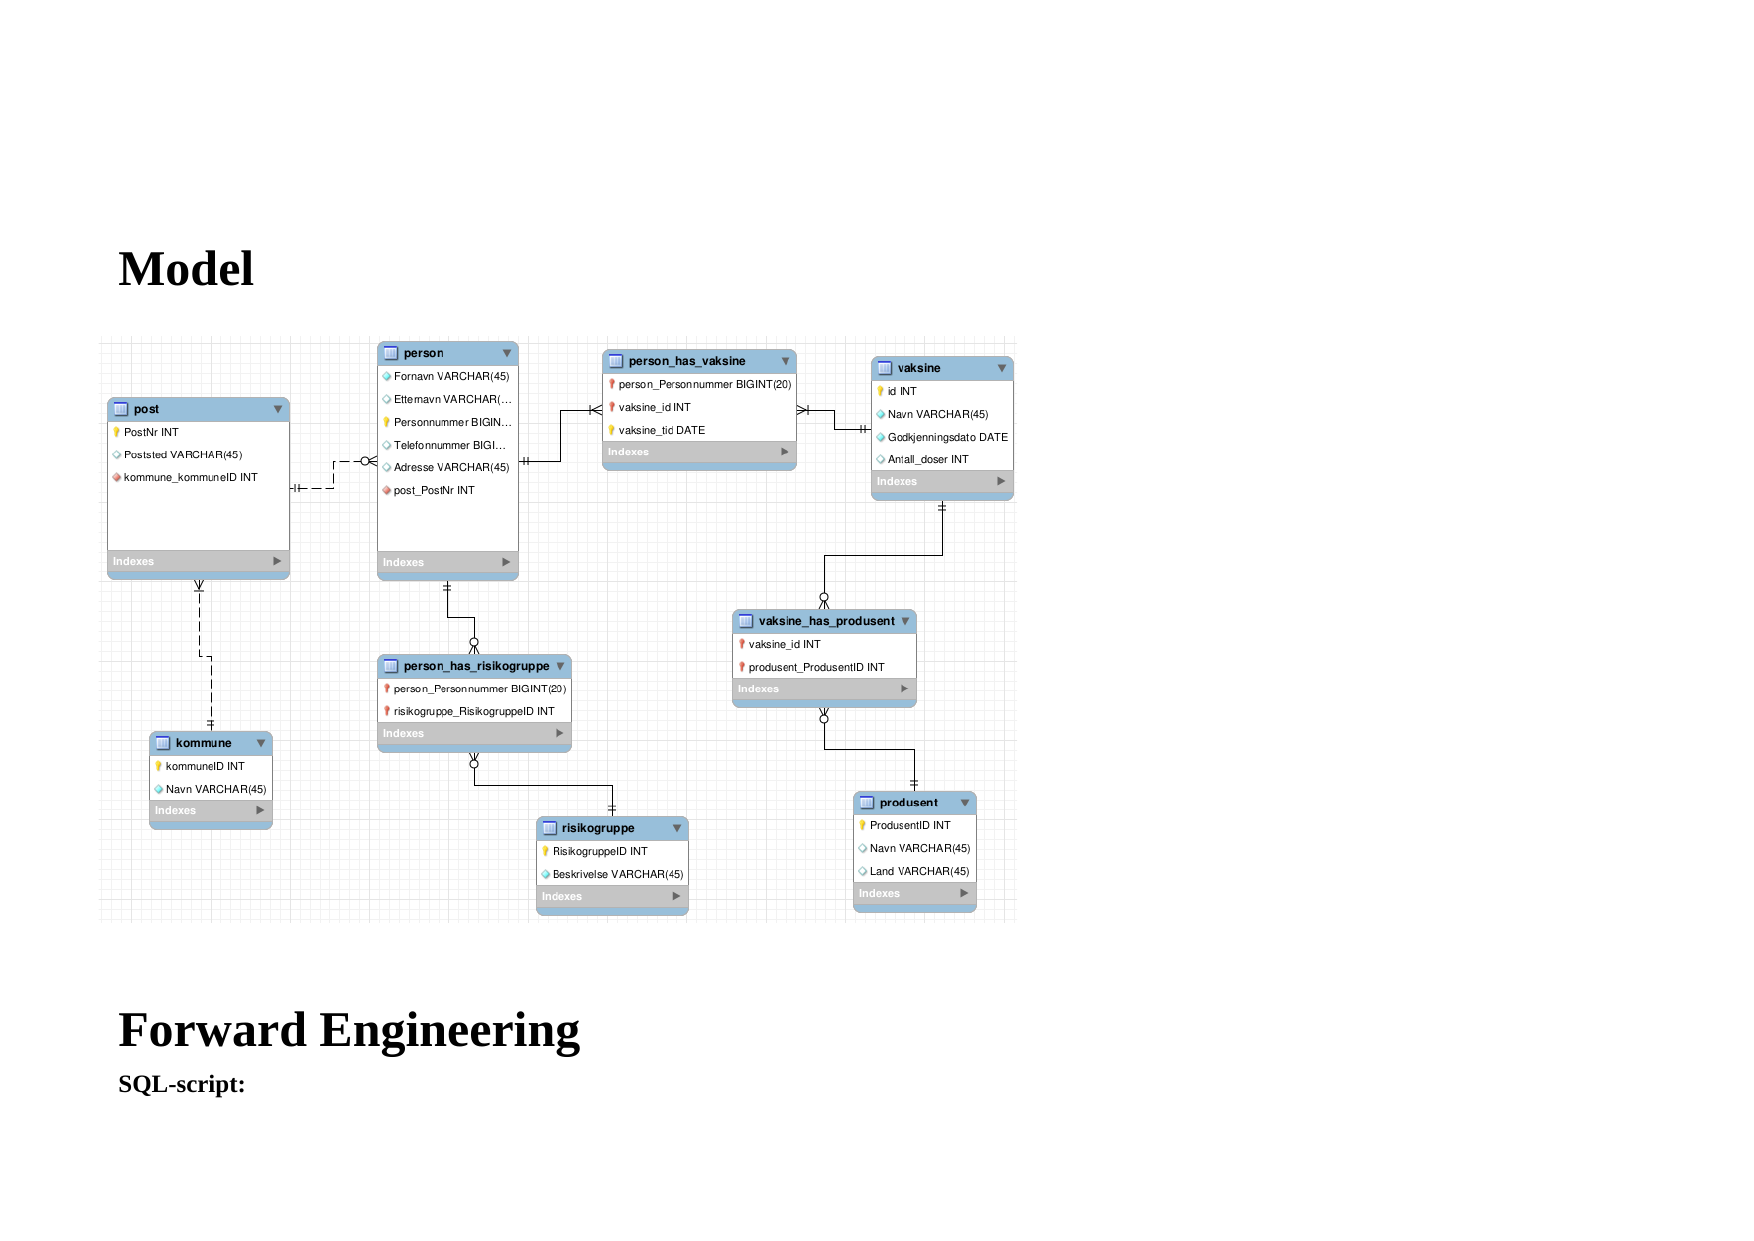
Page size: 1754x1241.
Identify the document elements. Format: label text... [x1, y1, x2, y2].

subtitle Model [118, 238, 1636, 296]
subtitle Forward Engineering [118, 999, 1636, 1057]
picture [98, 336, 1018, 923]
text SQL-script: [118, 1069, 1636, 1098]
